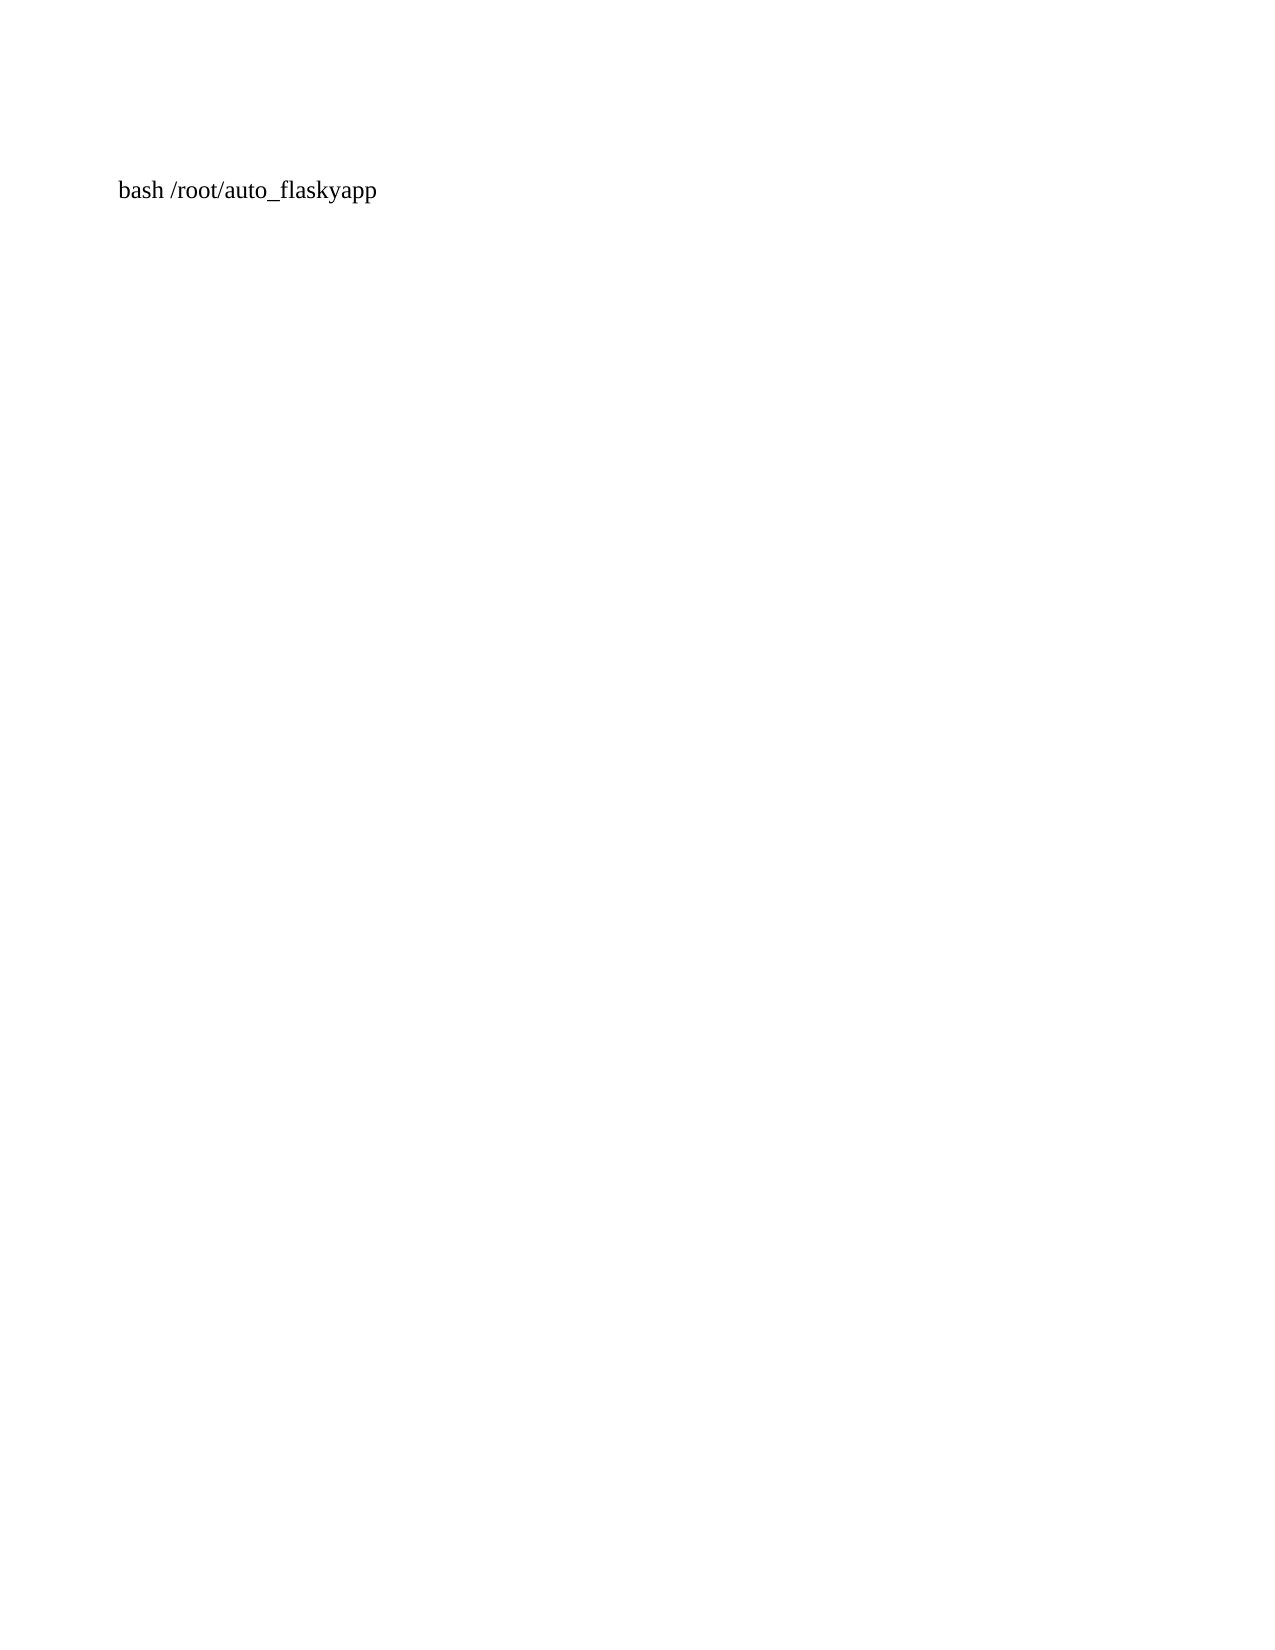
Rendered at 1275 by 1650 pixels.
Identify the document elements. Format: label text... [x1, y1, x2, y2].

text bash /root/auto_flaskyapp [118, 176, 1157, 204]
